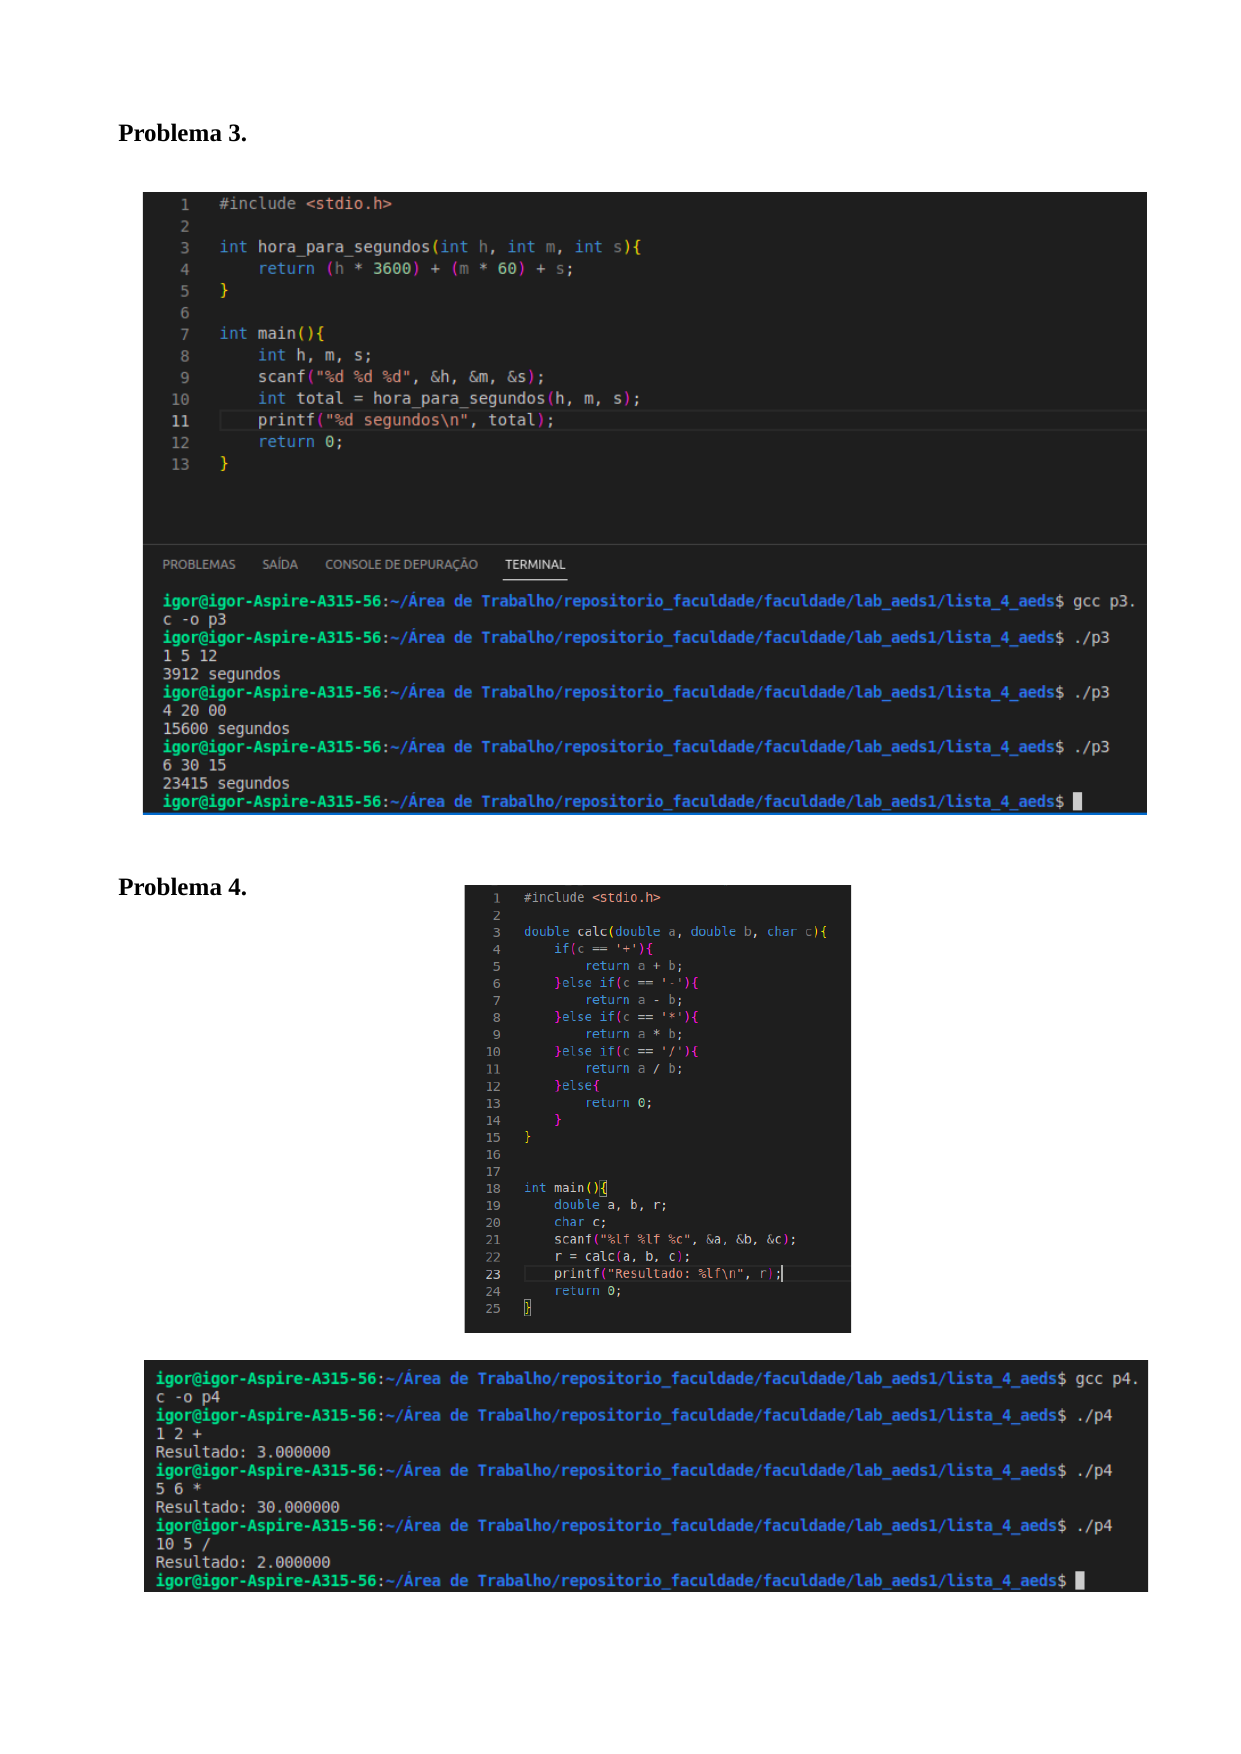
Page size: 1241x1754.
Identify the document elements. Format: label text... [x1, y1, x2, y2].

text Problema 3. [118, 118, 1122, 147]
picture [142, 192, 1147, 815]
picture [464, 885, 852, 1333]
picture [144, 1360, 1149, 1592]
text Problema 4. [118, 872, 1122, 901]
